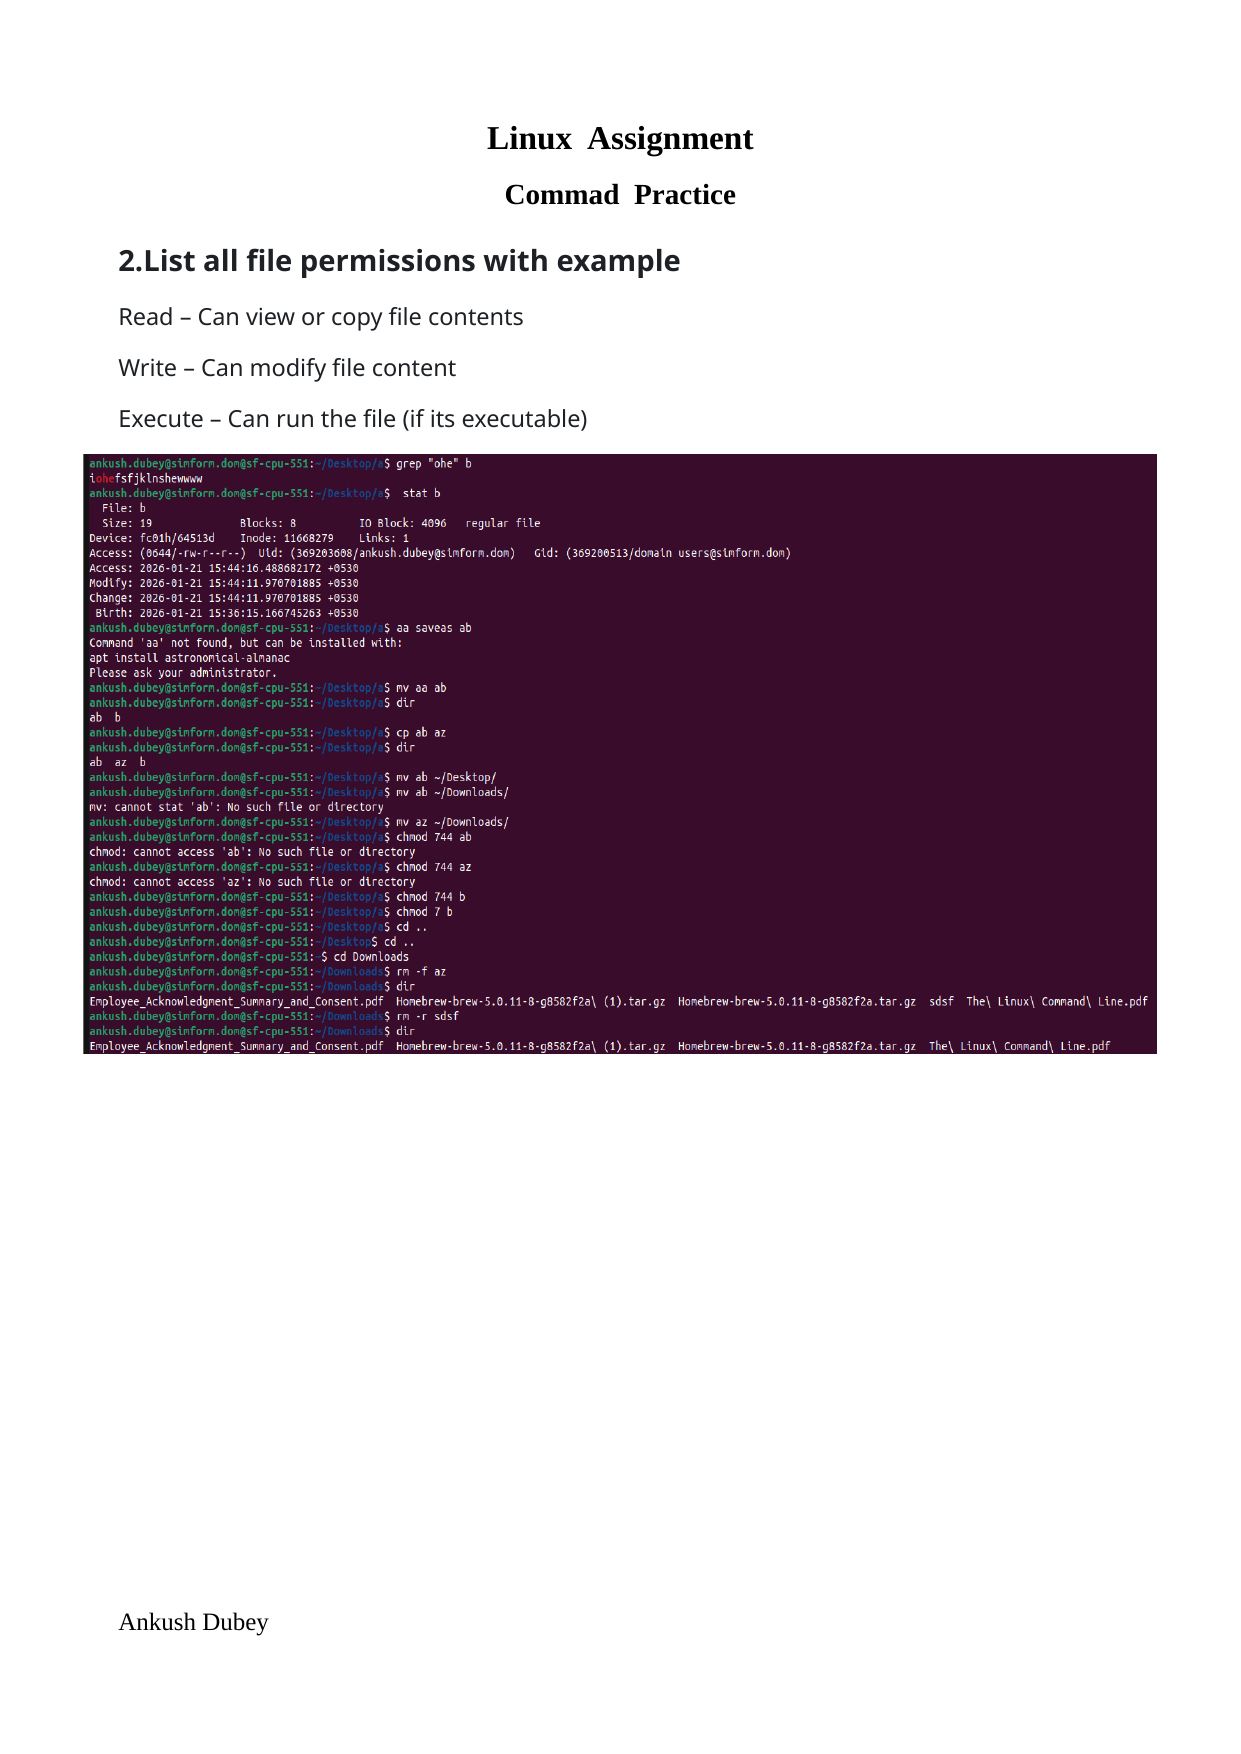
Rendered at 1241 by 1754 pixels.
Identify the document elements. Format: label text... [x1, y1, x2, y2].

text Read – Can view or copy file contents [118, 300, 1122, 332]
picture [83, 454, 1157, 1054]
text Write – Can modify file content [118, 351, 1122, 383]
text 2.List all file permissions with example [118, 240, 1122, 279]
text Execute – Can run the file (if its executable) [118, 403, 1122, 435]
